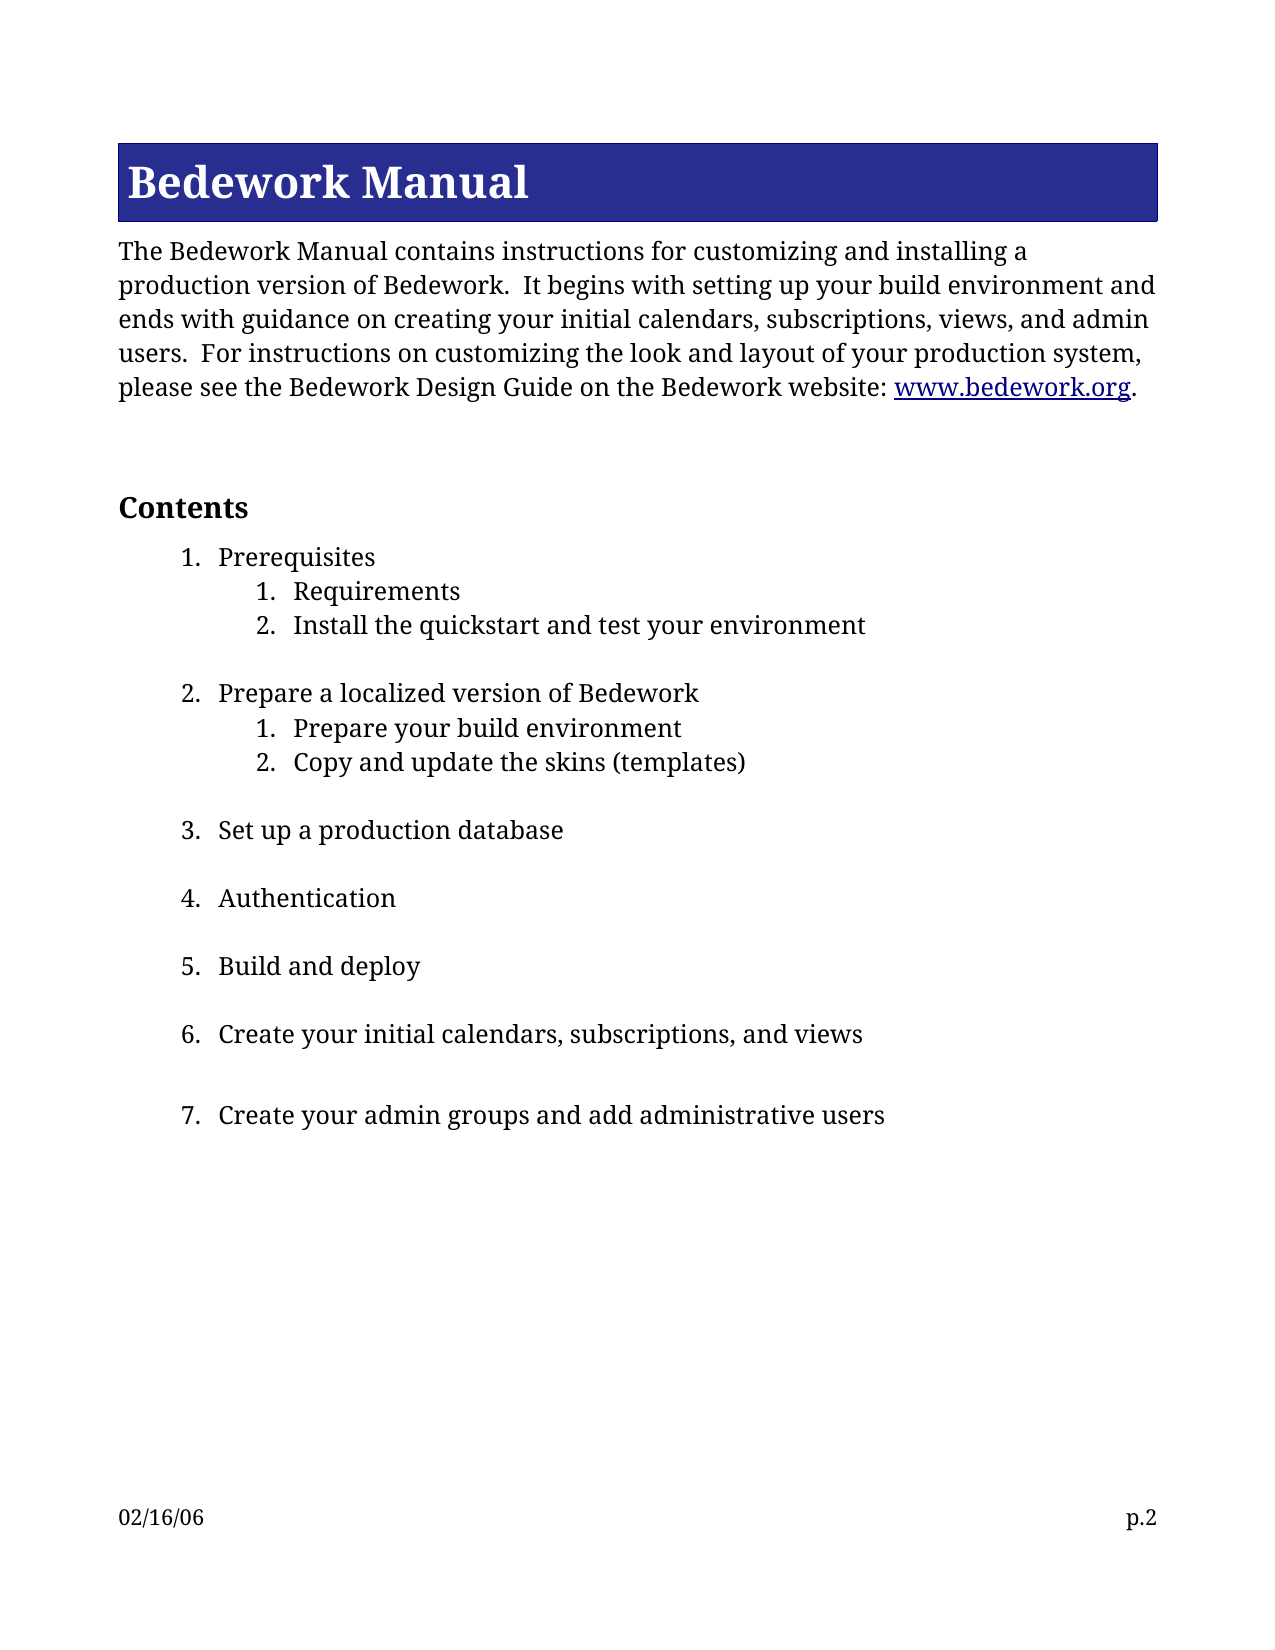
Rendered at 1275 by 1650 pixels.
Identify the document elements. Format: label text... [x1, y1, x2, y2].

subtitle Contents [118, 488, 1157, 527]
list Build and deploy [193, 949, 1157, 983]
list Authentication [193, 881, 1157, 914]
list Create your initial calendars, subscriptions, and views [193, 1017, 1157, 1085]
list Copy and update the skins (templates) [256, 744, 1157, 778]
text The Bedework Manual contains instructions for customizing and installing a production version of Bedework. It begins with setting up your build environment and ends with guidance on creating your initial calendars, subscriptions, views, and admin users. For instructions on customizing the look and layout of your production system, please see the Bedework Design Guide on the Bedework website: www.bedework.org. [118, 233, 1157, 404]
list Prepare your build environment [256, 710, 1157, 744]
list Prerequisites [193, 540, 1157, 574]
list Prepare a localized version of Bedework [193, 676, 1157, 710]
list Requirements [256, 574, 1157, 608]
subtitle Bedework Manual [119, 144, 1157, 221]
list Set up a production database [193, 812, 1157, 846]
list Create your admin groups and add administrative users [193, 1097, 1157, 1131]
list Install the quickstart and test your environment [256, 608, 1157, 642]
